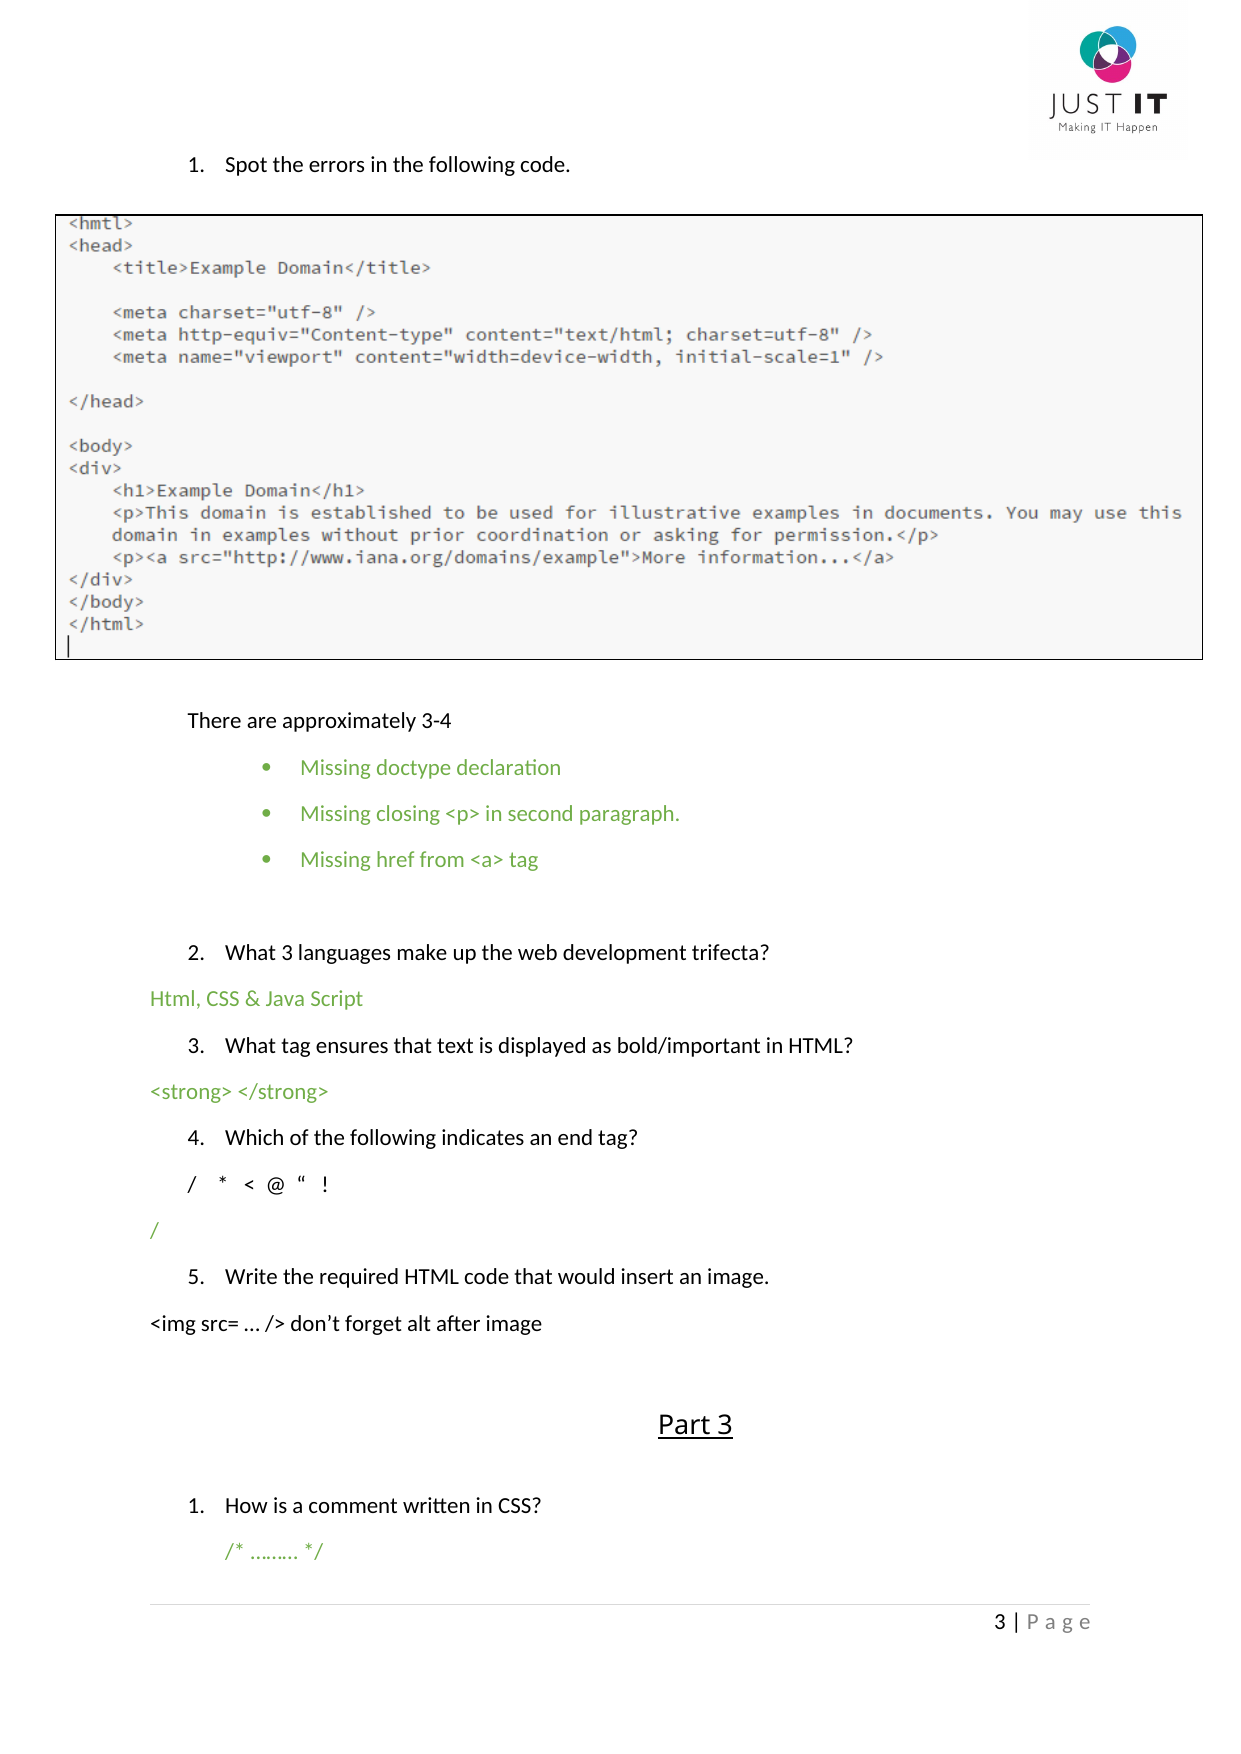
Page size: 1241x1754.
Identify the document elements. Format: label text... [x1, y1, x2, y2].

text <img src= … /> don’t forget alt after image [150, 1309, 1090, 1337]
text /* ……… */ [225, 1537, 1090, 1566]
text / [150, 1216, 1090, 1244]
text There are approximately 3-4 [187, 706, 1090, 734]
list Which of the following indicates an end tag? [187, 1123, 1090, 1151]
list How is a comment written in CSS? [187, 1491, 1090, 1519]
list Missing closing <p> in second paragraph. [262, 799, 1090, 827]
text / * < @ “ ! [187, 1170, 1090, 1198]
subtitle Part 3 [225, 1406, 1090, 1443]
list Missing doctype declaration [262, 753, 1090, 781]
list What 3 languages make up the web development trifecta? [187, 938, 1090, 966]
list Missing href from <a> tag [262, 845, 1090, 873]
list Write the required HTML code that would insert an image. [187, 1262, 1090, 1291]
text <strong> </strong> [150, 1077, 1090, 1105]
list Spot the errors in the following code. [187, 150, 1090, 178]
list What tag ensures that text is displayed as bold/important in HTML? [187, 1031, 1090, 1059]
text Html, CSS & Java Script [150, 984, 1090, 1012]
